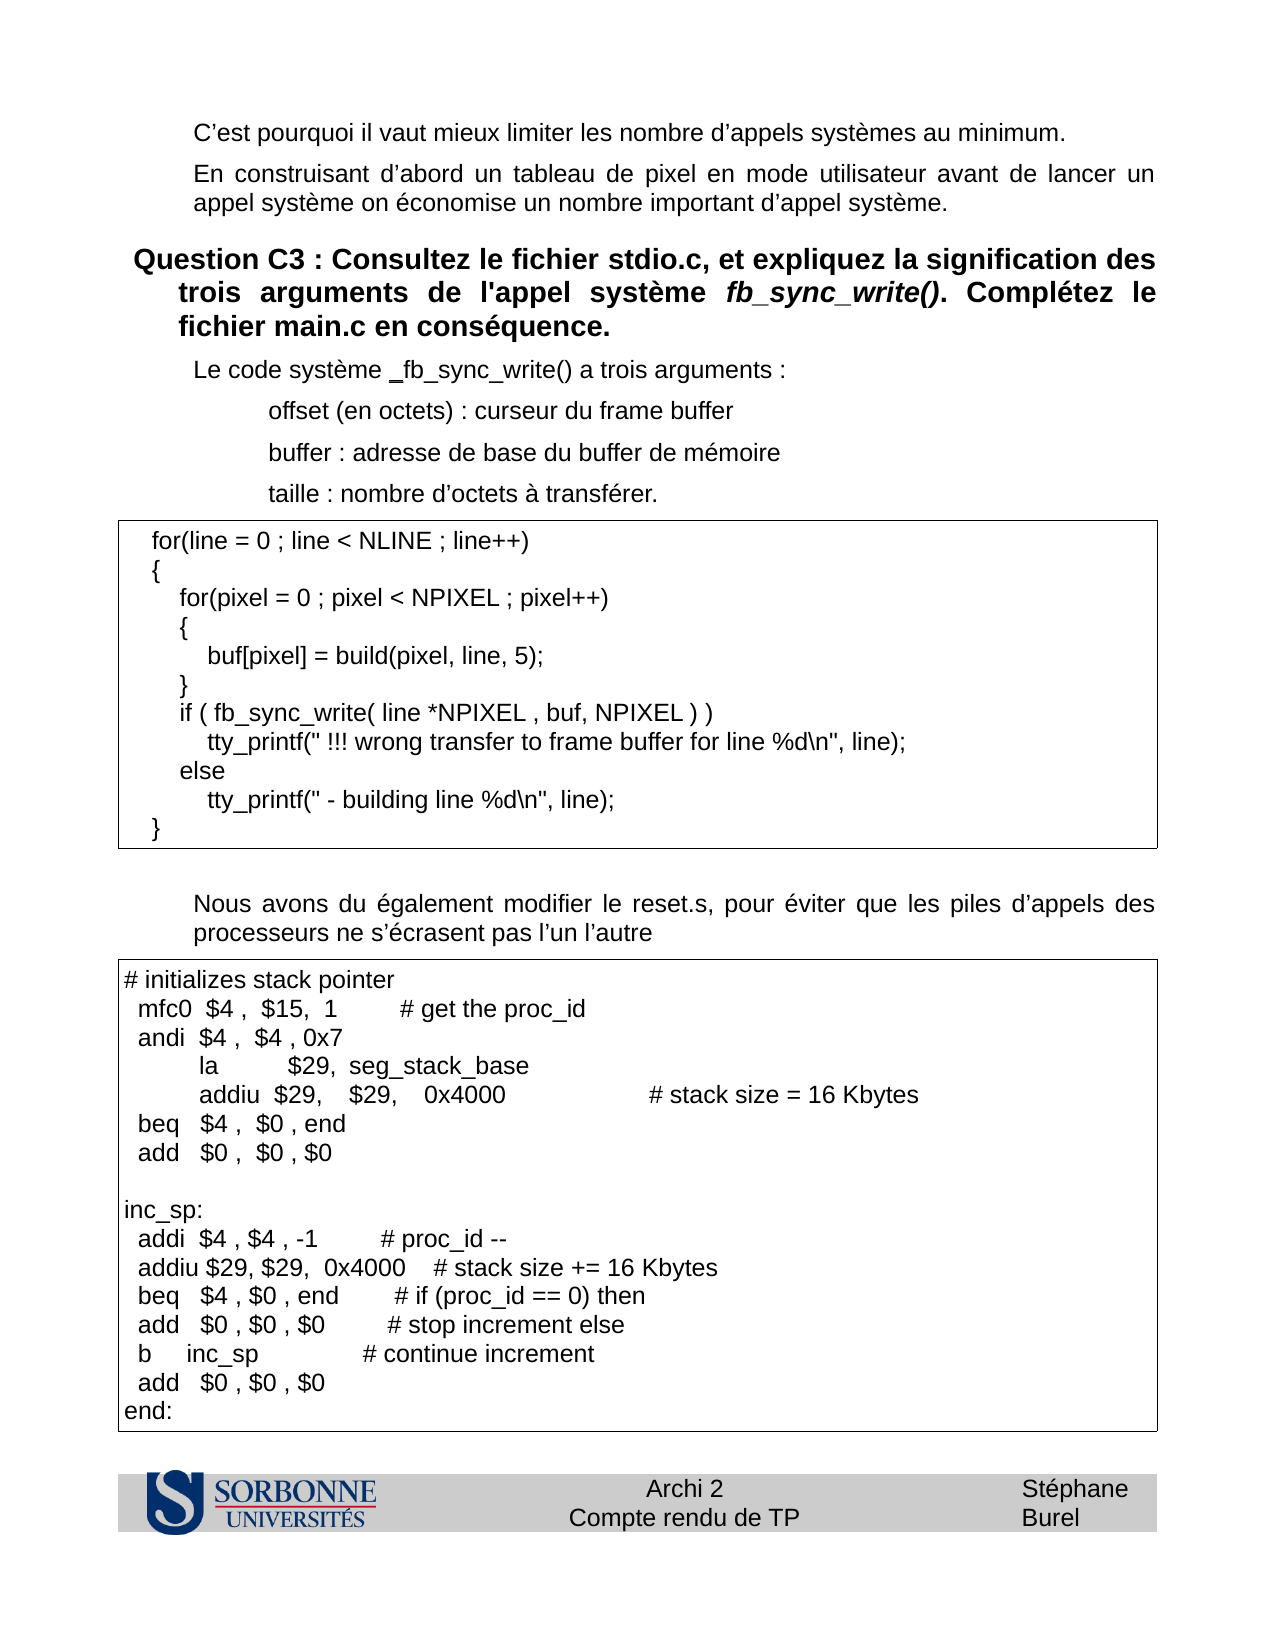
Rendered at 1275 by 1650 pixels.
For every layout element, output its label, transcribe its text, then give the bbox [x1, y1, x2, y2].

text taille : nombre d’octets à transférer. [193, 479, 1157, 507]
table_header # initializes stack pointer mfc0 $4 , $15, 1 # get the proc_id andi $4 , $4 , 0x7 la $29, seg_stack_base addiu $29, $29, 0x4000 # stack size = 16 Kbytes beq $4 , $0 , end add $0 , $0 , $0 inc_sp: addi $4 , $4 , -1 # proc_id -- addiu $29, $29, 0x4000 # stack size += 16 Kbytes beq $4 , $0 , end # if (proc_id == 0) then add $0 , $0 , $0 # stop increment else b inc_sp # continue increment add $0 , $0 , $0 end: [119, 960, 1157, 1431]
subtitle Question C3 : Consultez le fichier stdio.c, et expliquez la signification des trois arguments de l'appel système fb_sync_write(). Complétez le fichier main.c en conséquence. [133, 242, 1157, 342]
text C’est pourquoi il vaut mieux limiter les nombre d’appels systèmes au minimum. [193, 118, 1157, 147]
text offset (en octets) : curseur du frame buffer [193, 396, 1157, 425]
text Le code système _fb_sync_write() a trois arguments : [193, 355, 1157, 384]
text En construisant d’abord un tableau de pixel en mode utilisateur avant de lancer un appel système on économise un nombre important d’appel système. [193, 159, 1157, 217]
text Nous avons du également modifier le reset.s, pour éviter que les piles d’appels des processeurs ne s’écrasent pas l’un l’autre [193, 889, 1157, 947]
table_header for(line = 0 ; line < NLINE ; line++) { for(pixel = 0 ; pixel < NPIXEL ; pixel++) { buf[pixel] = build(pixel, line, 5); } if ( fb_sync_write( line *NPIXEL , buf, NPIXEL ) ) tty_printf(" !!! wrong transfer to frame buffer for line %d\n", line); else tty_printf(" - building line %d\n", line); } [119, 521, 1157, 848]
text buffer : adresse de base du buffer de mémoire [193, 437, 1157, 466]
picture [147, 1470, 376, 1535]
